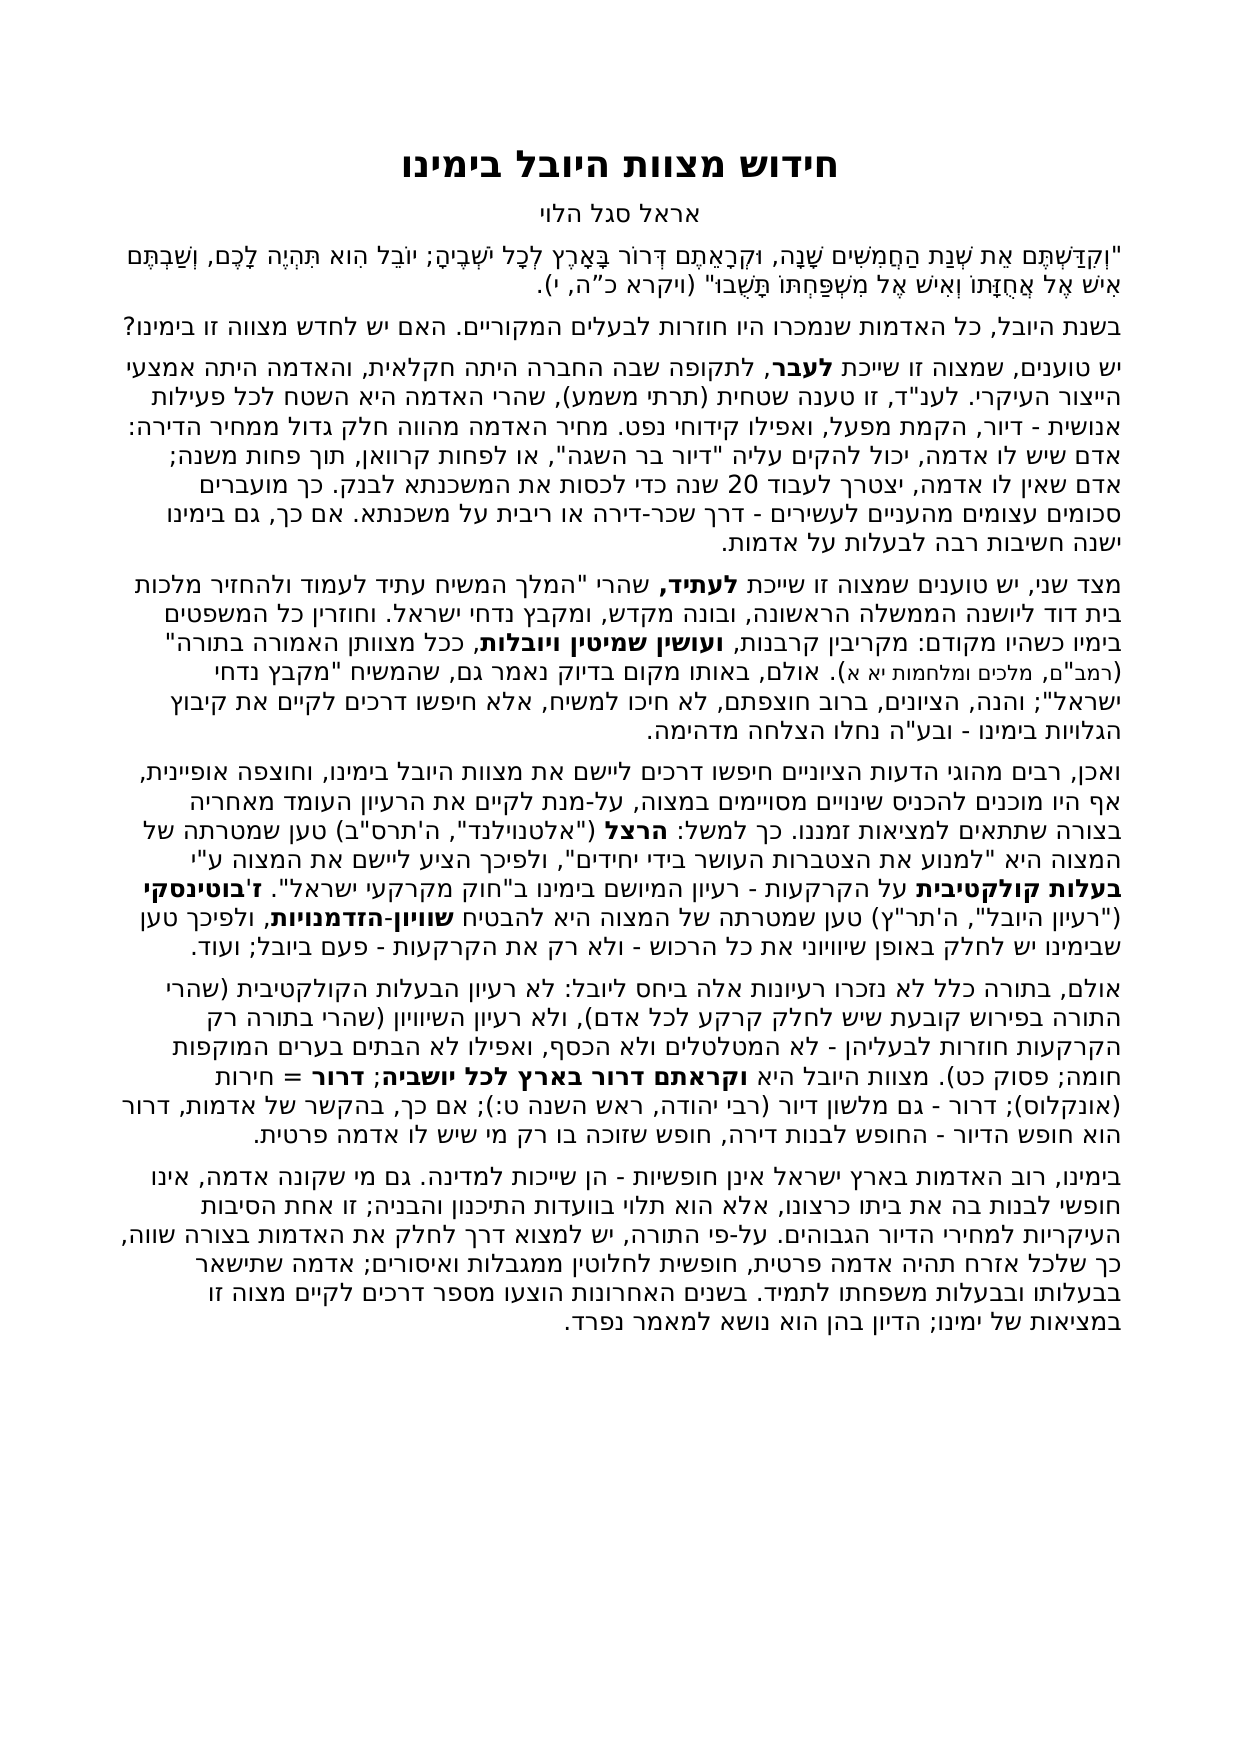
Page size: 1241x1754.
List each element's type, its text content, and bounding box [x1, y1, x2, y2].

text בימינו, רוב האדמות בארץ ישראל אינן חופשיות - הן שייכות למדינה. גם מי שקונה אדמה, אינו חופשי לבנות בה את ביתו כרצונו, אלא הוא תלוי בוועדות התיכנון והבניה; זו אחת הסיבות העיקריות למחירי הדיור הגבוהים. על-פי התורה, יש למצוא דרך לחלק את האדמות בצורה שווה, כך שלכל אזרח תהיה אדמה פרטית, חופשית לחלוטין ממגבלות ואיסורים; אדמה שתישאר בבעלותו ובבעלות משפחתו לתמיד. בשנים האחרונות הוצעו מספר דרכים לקיים מצוה זו במציאות של ימינו; הדיון בהן הוא נושא למאמר נפרד. [118, 1162, 1122, 1337]
text ואכן, רבים מהוגי הדעות הציוניים חיפשו דרכים ליישם את מצוות היובל בימינו, וחוצפה אופיינית, אף היו מוכנים להכניס שינויים מסויימים במצוה, על-מנת לקיים את הרעיון העומד מאחריה בצורה שתתאים למציאות זמננו. כך למשל: הרצל ("אלטנוילנד", ה'תרס"ב) טען שמטרתה של המצוה היא "למנוע את הצטברות העושר בידי יחידים", ולפיכך הציע ליישם את המצוה ע"י בעלות קולקטיבית על הקרקעות - רעיון המיושם בימינו ב"חוק מקרקעי ישראל". ז'בוטינסקי ("רעיון היובל", ה'תר"ץ) טען שמטרתה של המצוה היא להבטיח שוויון-הזדמנויות, ולפיכך טען שבימינו יש לחלק באופן שיוויוני את כל הרכוש - ולא רק את הקרקעות - פעם ביובל; ועוד. [118, 758, 1122, 962]
text בשנת היובל, כל האדמות שנמכרו היו חוזרות לבעלים המקוריים. האם יש לחדש מצווה זו בימינו? [118, 312, 1122, 341]
text "וְקִדַּשְׁתֶּם אֵת שְׁנַת הַחֲמִשִּׁים שָׁנָה, וּקְרָאֵתֶם דְּרוֹר בָּאָרֶץ לְכָל יֹשְׁבֶיהָ; יוֹבֵל הִוא תִּהְיֶה לָכֶם, וְשַׁבְתֶּם אִישׁ אֶל אֲחֻזָּתוֹ וְאִישׁ אֶל מִשְׁפַּחְתּוֹ תָּשֻׁבוּ" (ויקרא כ”ה, י). [118, 241, 1122, 299]
text מצד שני, יש טוענים שמצוה זו שייכת לעתיד, שהרי "המלך המשיח עתיד לעמוד ולהחזיר מלכות בית דוד ליושנה הממשלה הראשונה, ובונה מקדש, ומקבץ נדחי ישראל. וחוזרין כל המשפטים בימיו כשהיו מקודם: מקריבין קרבנות, ועושין שמיטין ויובלות, ככל מצוותן האמורה בתורה" (רמב"ם, מלכים ומלחמות יא א). אולם, באותו מקום בדיוק נאמר גם, שהמשיח "מקבץ נדחי ישראל"; והנה, הציונים, ברוב חוצפתם, לא חיכו למשיח, אלא חיפשו דרכים לקיים את קיבוץ הגלויות בימינו - ובע"ה נחלו הצלחה מדהימה. [118, 570, 1122, 745]
text אראל סגל הלוי [118, 199, 1122, 228]
text אולם, בתורה כלל לא נזכרו רעיונות אלה ביחס ליובל: לא רעיון הבעלות הקולקטיבית (שהרי התורה בפירוש קובעת שיש לחלק קרקע לכל אדם), ולא רעיון השיוויון (שהרי בתורה רק הקרקעות חוזרות לבעליהן - לא המטלטלים ולא הכסף, ואפילו לא הבתים בערים המוקפות חומה; פסוק כט). מצוות היובל היא וקראתם דרור בארץ לכל יושביה; דרור = חירות (אונקלוס); דרור - גם מלשון דיור (רבי יהודה, ראש השנה ט:); אם כך, בהקשר של אדמות, דרור הוא חופש הדיור - החופש לבנות דירה, חופש שזוכה בו רק מי שיש לו אדמה פרטית. [118, 974, 1122, 1149]
text יש טוענים, שמצוה זו שייכת לעבר, לתקופה שבה החברה היתה חקלאית, והאדמה היתה אמצעי הייצור העיקרי. לענ"ד, זו טענה שטחית (תרתי משמע), שהרי האדמה היא השטח לכל פעילות אנושית - דיור, הקמת מפעל, ואפילו קידוחי נפט. מחיר האדמה מהווה חלק גדול ממחיר הדירה: אדם שיש לו אדמה, יכול להקים עליה "דיור בר השגה", או לפחות קרוואן, תוך פחות משנה; אדם שאין לו אדמה, יצטרך לעבוד 20 שנה כדי לכסות את המשכנתא לבנק. כך מועברים סכומים עצומים מהעניים לעשירים - דרך שכר-דירה או ריבית על משכנתא. אם כך, גם בימינו ישנה חשיבות רבה לבעלות על אדמות. [118, 353, 1122, 558]
subtitle חידוש מצוות היובל בימינו [118, 143, 1122, 187]
